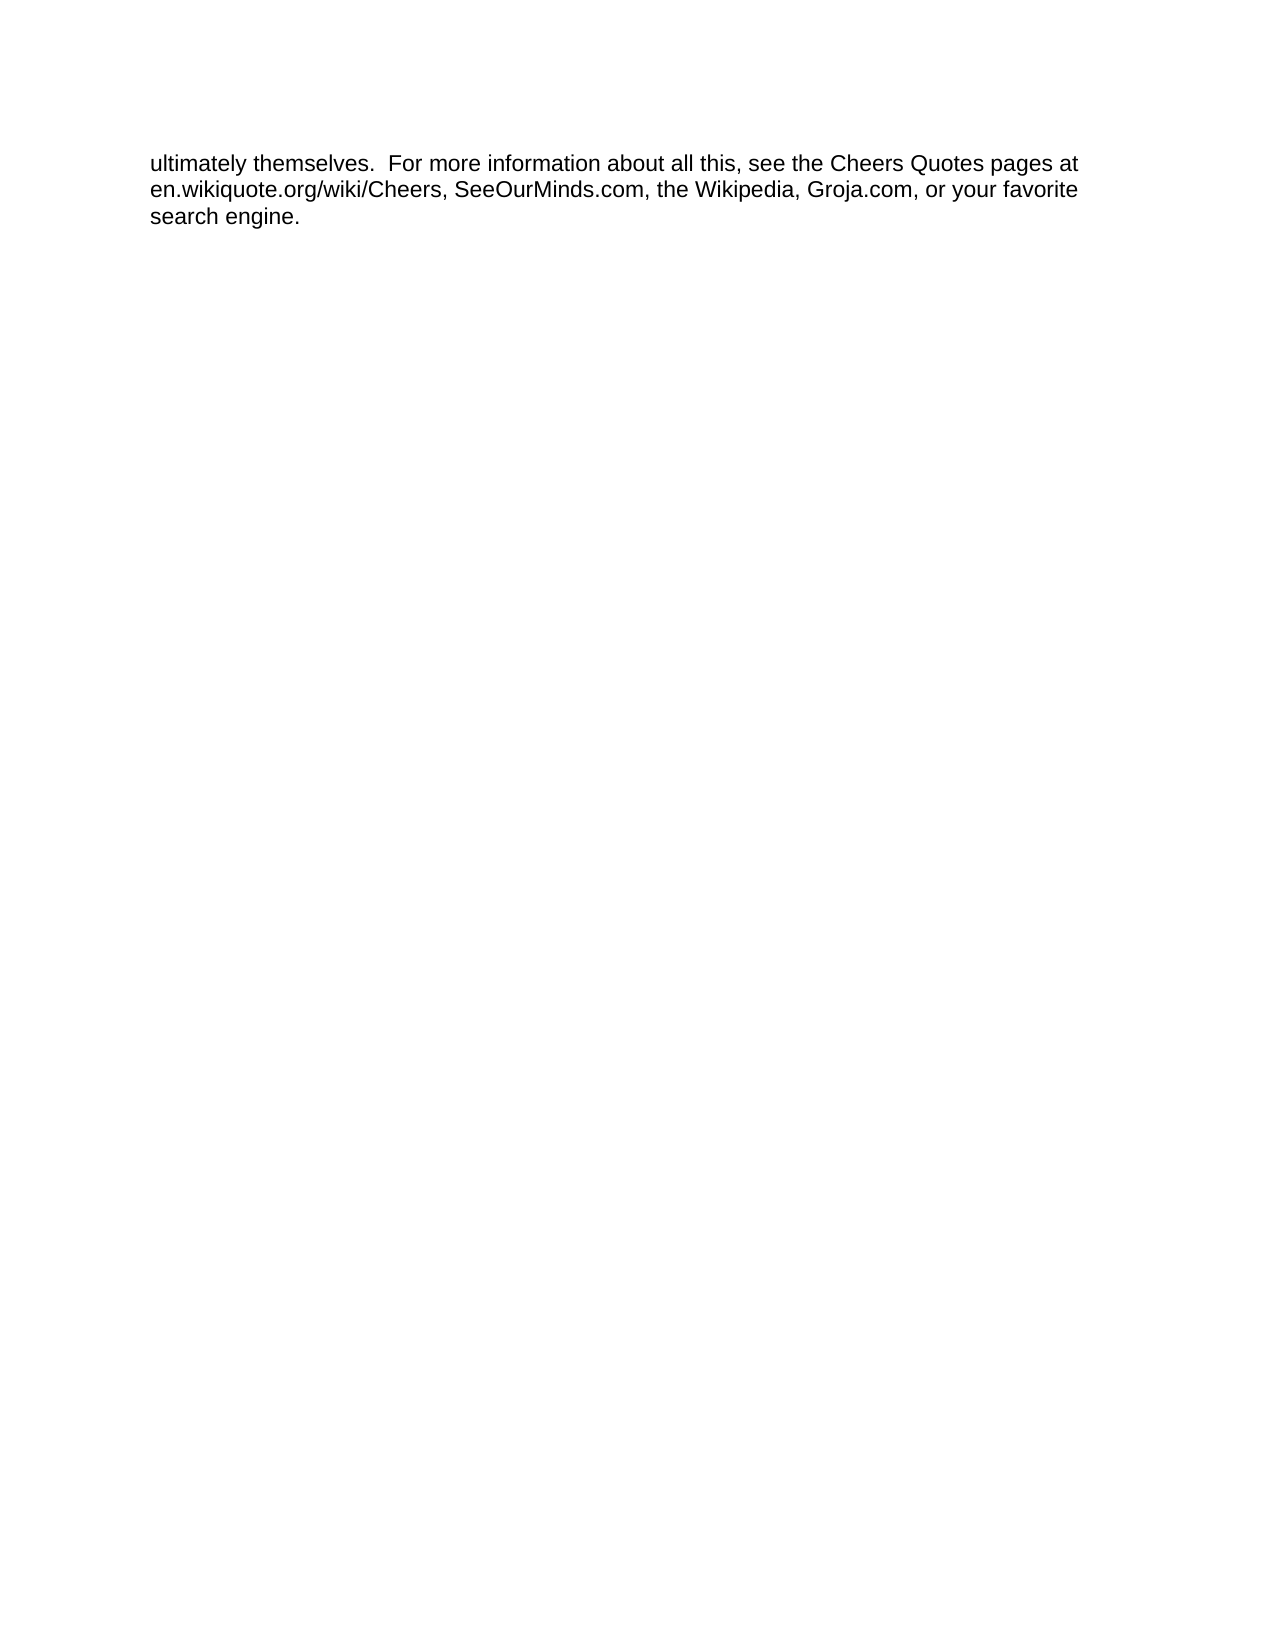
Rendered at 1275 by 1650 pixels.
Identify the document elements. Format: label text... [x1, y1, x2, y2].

text ultimately themselves. For more information about all this, see the Cheers Quotes pages at en.wikiquote.org/wiki/Cheers, SeeOurMinds.com, the Wikipedia, Groja.com, or your favorite search engine. [150, 150, 1125, 229]
